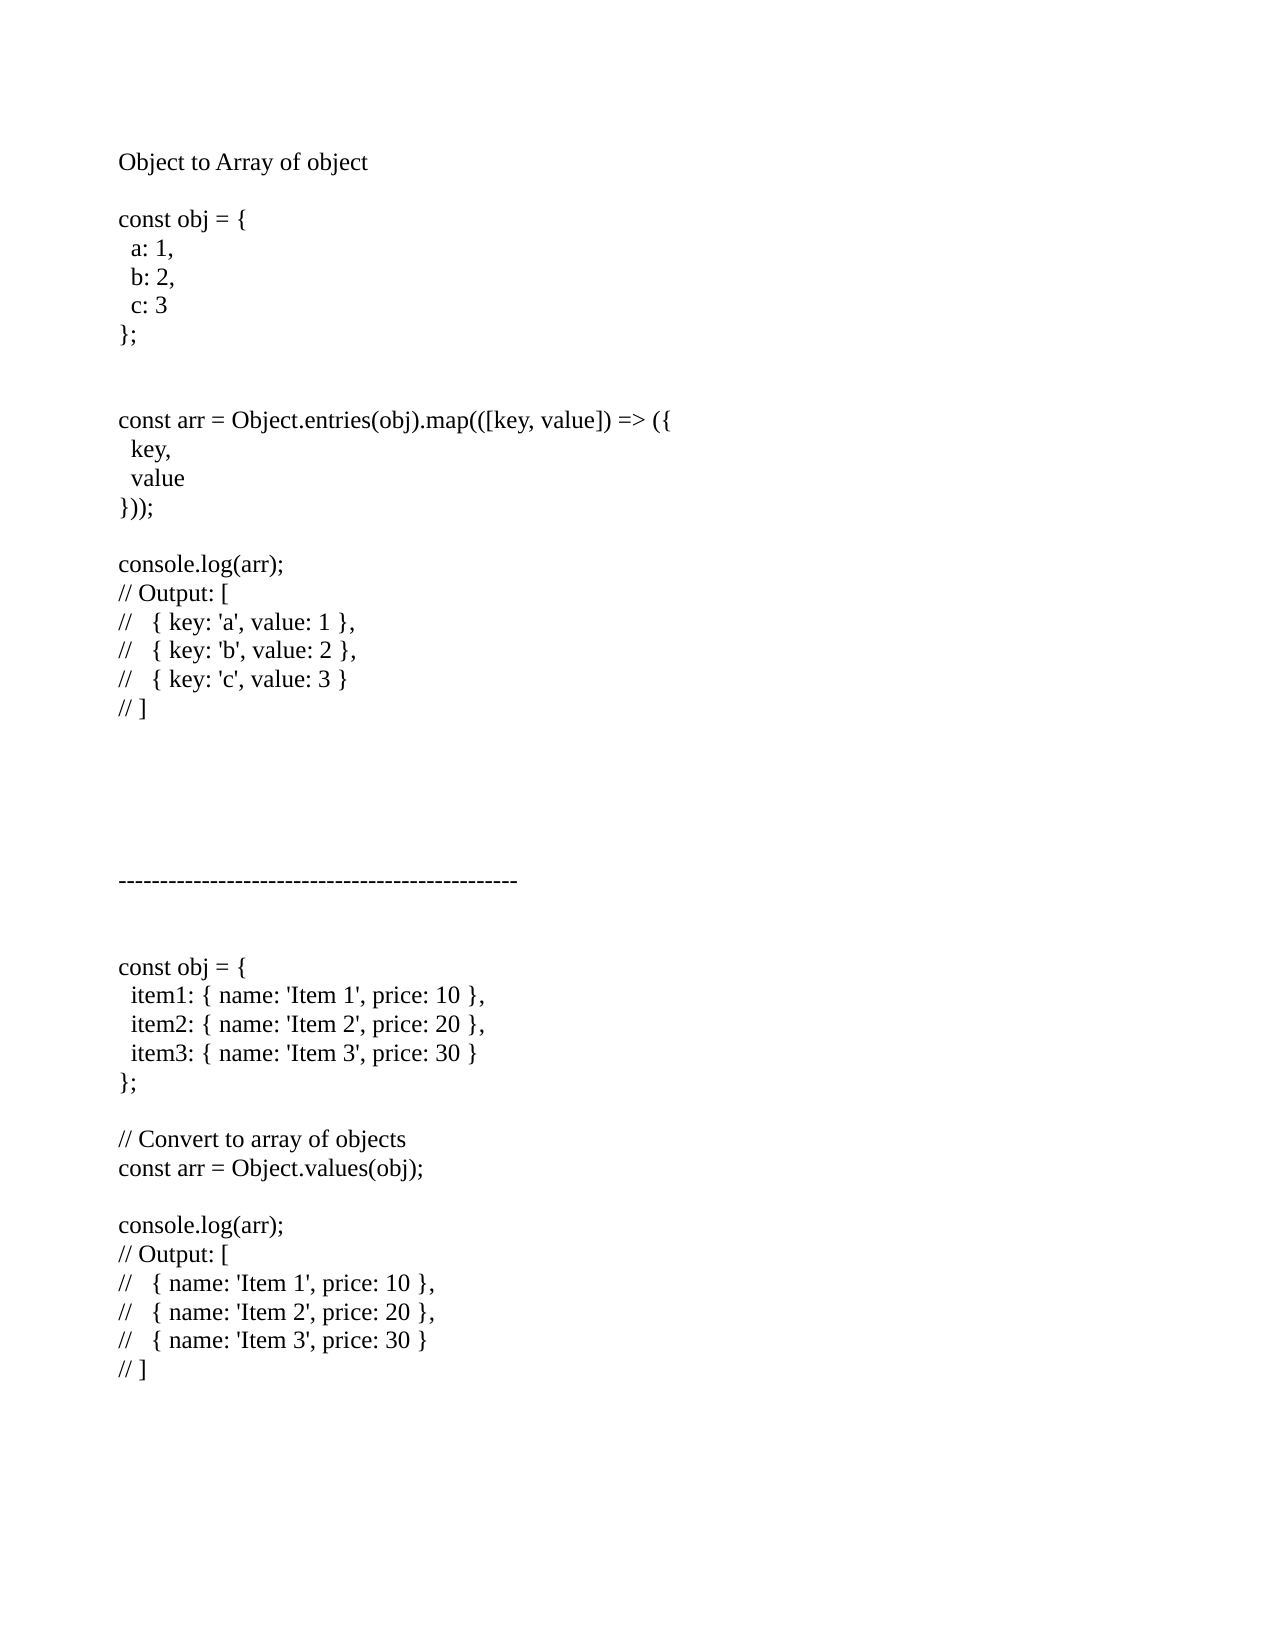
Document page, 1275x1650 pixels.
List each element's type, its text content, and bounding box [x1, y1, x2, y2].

text // ] [118, 1354, 1157, 1383]
text console.log(arr); [118, 1211, 1157, 1239]
text const obj = { [118, 204, 1157, 233]
text // { key: 'a', value: 1 }, [118, 607, 1157, 636]
text }; [118, 319, 1157, 348]
text // { name: 'Item 3', price: 30 } [118, 1326, 1157, 1354]
text value [118, 463, 1157, 492]
text a: 1, [118, 233, 1157, 262]
text Object to Array of object [118, 147, 1157, 176]
text // { key: 'b', value: 2 }, [118, 636, 1157, 664]
text ------------------------------------------------ [118, 866, 1157, 894]
text // Output: [ [118, 578, 1157, 607]
text const arr = Object.values(obj); [118, 1153, 1157, 1182]
text // ] [118, 693, 1157, 722]
text b: 2, [118, 262, 1157, 291]
text // { name: 'Item 1', price: 10 }, [118, 1268, 1157, 1297]
text item2: { name: 'Item 2', price: 20 }, [118, 1009, 1157, 1038]
text item3: { name: 'Item 3', price: 30 } [118, 1038, 1157, 1067]
text console.log(arr); [118, 549, 1157, 578]
text // { key: 'c', value: 3 } [118, 664, 1157, 693]
text })); [118, 492, 1157, 521]
text item1: { name: 'Item 1', price: 10 }, [118, 981, 1157, 1009]
text // { name: 'Item 2', price: 20 }, [118, 1297, 1157, 1326]
text key, [118, 434, 1157, 463]
text }; [118, 1067, 1157, 1096]
text c: 3 [118, 291, 1157, 319]
text const obj = { [118, 952, 1157, 981]
text // Convert to array of objects [118, 1124, 1157, 1153]
text // Output: [ [118, 1239, 1157, 1268]
text const arr = Object.entries(obj).map(([key, value]) => ({ [118, 406, 1157, 434]
